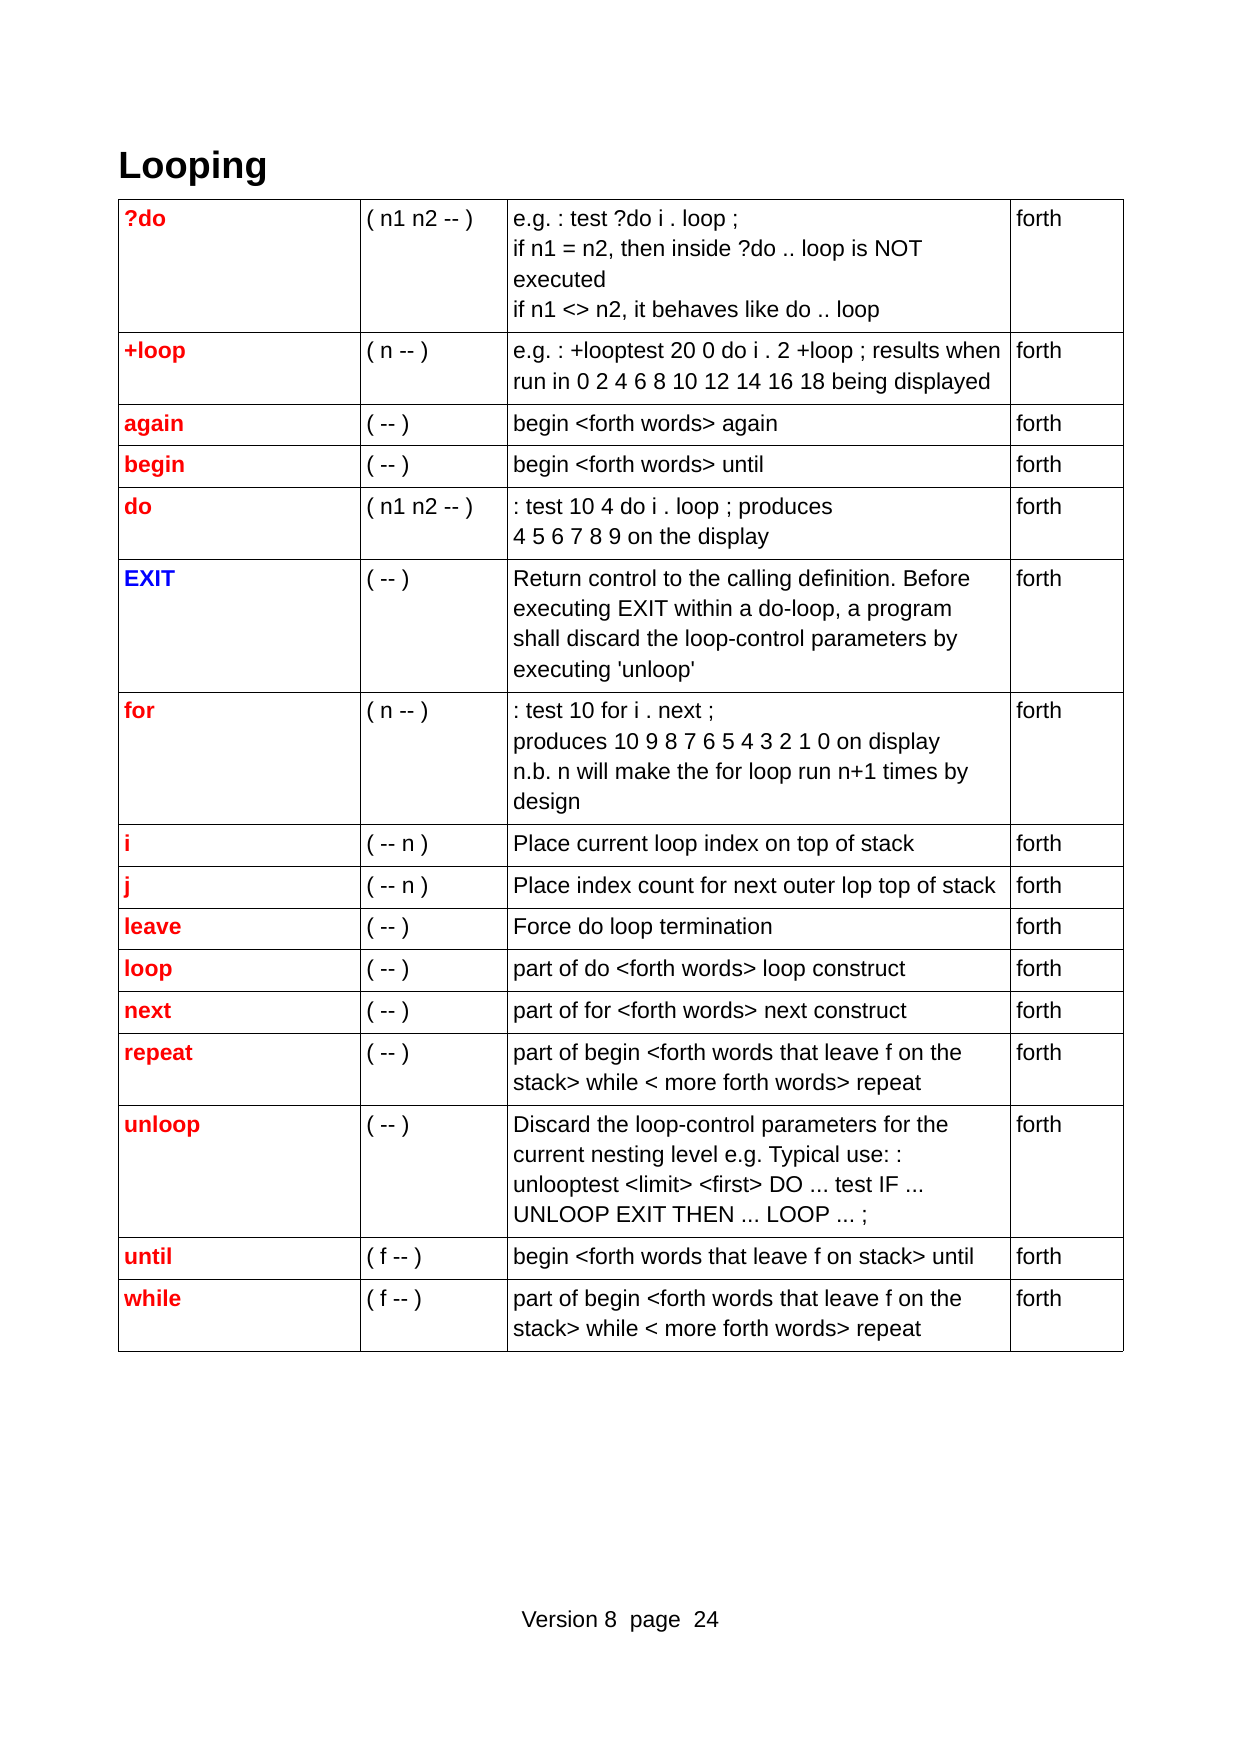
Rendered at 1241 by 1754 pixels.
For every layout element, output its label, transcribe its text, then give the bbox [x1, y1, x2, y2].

table_cell Place index count for next outer lop top of stack [508, 867, 1010, 907]
table_cell forth [1011, 560, 1123, 692]
table_cell forth [1011, 867, 1123, 907]
table_cell forth [1011, 488, 1123, 559]
table_cell forth [1011, 909, 1123, 949]
table_cell loop [119, 950, 360, 991]
table_cell leave [119, 909, 360, 949]
table_cell Place current loop index on top of stack [508, 825, 1010, 866]
table_cell forth [1011, 1280, 1123, 1351]
table_header e.g. : test ?do i . loop ; if n1 = n2, then inside ?do .. loop is NOT executed if n1 <> n2, it behaves like do .. loop [508, 200, 1010, 332]
table_cell forth [1011, 1238, 1123, 1279]
table_cell part of for <forth words> next construct [508, 992, 1010, 1033]
table_cell forth [1011, 950, 1123, 991]
table_cell part of do <forth words> loop construct [508, 950, 1010, 991]
table_cell Discard the loop-control parameters for the current nesting level e.g. Typical use: : unlooptest <limit> <first> DO ... test IF ... UNLOOP EXIT THEN ... LOOP ... ; [508, 1106, 1010, 1237]
table_header ( n1 n2 -- ) [361, 200, 507, 332]
table_cell ( -- ) [361, 1034, 507, 1105]
table_cell j [119, 867, 360, 907]
table_cell again [119, 405, 360, 445]
table_cell for [119, 693, 360, 824]
table_cell e.g. : +looptest 20 0 do i . 2 +loop ; results when run in 0 2 4 6 8 10 12 14 16 18 being displayed [508, 333, 1010, 404]
table_cell i [119, 825, 360, 866]
table_header ?do [119, 200, 360, 332]
table_cell ( n1 n2 -- ) [361, 488, 507, 559]
table_cell ( -- n ) [361, 825, 507, 866]
subtitle Looping [118, 143, 1122, 187]
table_cell ( f -- ) [361, 1238, 507, 1279]
table_cell EXIT [119, 560, 360, 692]
table_cell begin <forth words> until [508, 446, 1010, 487]
table_cell ( n -- ) [361, 693, 507, 824]
table_cell while [119, 1280, 360, 1351]
table_cell : test 10 4 do i . loop ; produces 4 5 6 7 8 9 on the display [508, 488, 1010, 559]
table_cell forth [1011, 992, 1123, 1033]
table_cell ( -- ) [361, 992, 507, 1033]
table_cell begin <forth words that leave f on stack> until [508, 1238, 1010, 1279]
table_cell unloop [119, 1106, 360, 1237]
table_cell Return control to the calling definition. Before executing EXIT within a do-loop, a program shall discard the loop-control parameters by executing 'unloop' [508, 560, 1010, 692]
table_cell forth [1011, 693, 1123, 824]
table_cell repeat [119, 1034, 360, 1105]
table_cell ( -- n ) [361, 867, 507, 907]
table_cell do [119, 488, 360, 559]
table_cell part of begin <forth words that leave f on the stack> while < more forth words> repeat [508, 1280, 1010, 1351]
table_cell : test 10 for i . next ; produces 10 9 8 7 6 5 4 3 2 1 0 on display n.b. n will make the for loop run n+1 times by design [508, 693, 1010, 824]
table_cell begin <forth words> again [508, 405, 1010, 445]
table_header forth [1011, 200, 1123, 332]
table_cell begin [119, 446, 360, 487]
table_cell forth [1011, 446, 1123, 487]
table_cell forth [1011, 825, 1123, 866]
table_cell ( -- ) [361, 950, 507, 991]
table_cell ( f -- ) [361, 1280, 507, 1351]
table_cell next [119, 992, 360, 1033]
table_cell +loop [119, 333, 360, 404]
table_cell ( -- ) [361, 446, 507, 487]
table_cell Force do loop termination [508, 909, 1010, 949]
table_cell ( n -- ) [361, 333, 507, 404]
table_cell forth [1011, 1034, 1123, 1105]
table_cell part of begin <forth words that leave f on the stack> while < more forth words> repeat [508, 1034, 1010, 1105]
table_cell ( -- ) [361, 909, 507, 949]
table_cell ( -- ) [361, 405, 507, 445]
table_cell ( -- ) [361, 1106, 507, 1237]
table_cell forth [1011, 405, 1123, 445]
table_cell until [119, 1238, 360, 1279]
table_cell ( -- ) [361, 560, 507, 692]
table_cell forth [1011, 1106, 1123, 1237]
table_cell forth [1011, 333, 1123, 404]
